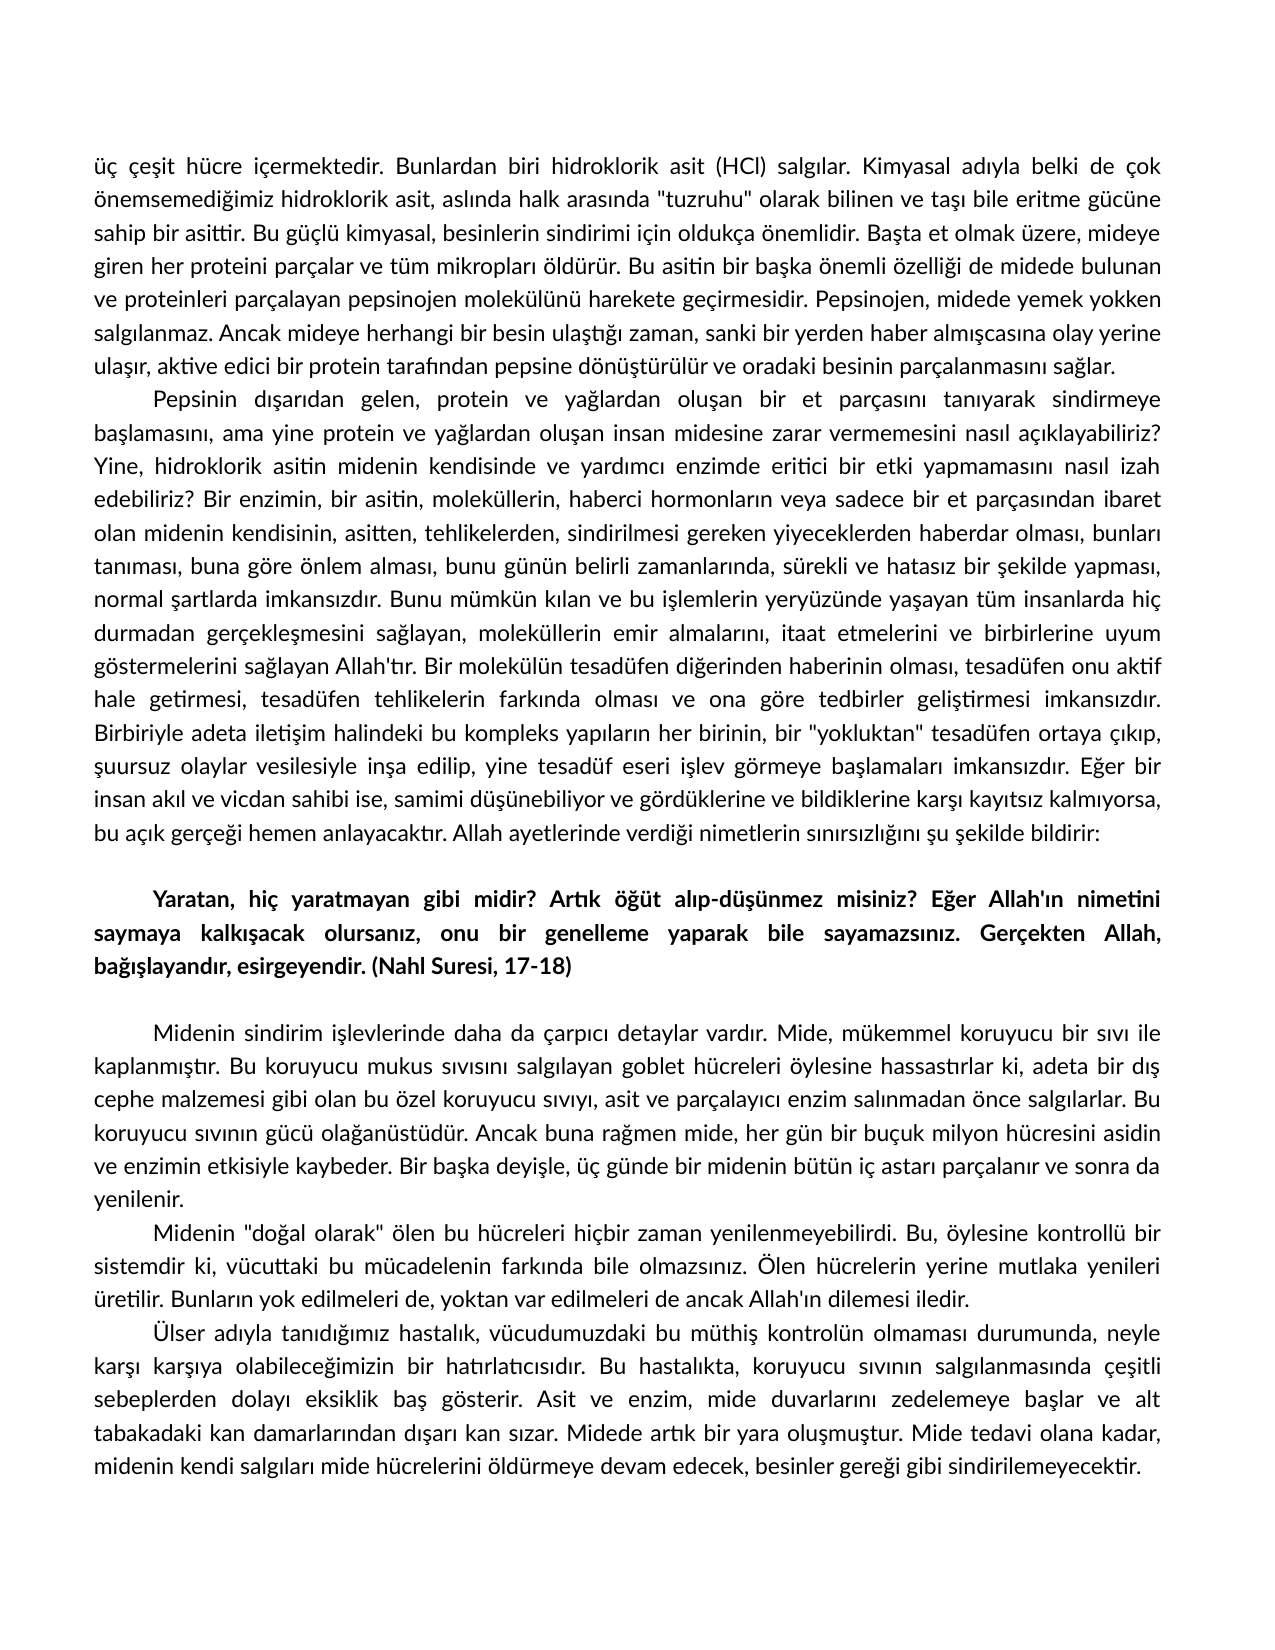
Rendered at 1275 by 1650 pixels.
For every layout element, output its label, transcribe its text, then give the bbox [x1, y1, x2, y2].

text Pepsinin dışarıdan gelen, protein ve yağlardan oluşan bir et parçasını tanıyarak sindirmeye başlamasını, ama yine protein ve yağlardan oluşan insan midesine zarar vermemesini nasıl açıklayabiliriz? Yine, hidroklorik asitin midenin kendisinde ve yardımcı enzimde eritici bir etki yapmamasını nasıl izah edebiliriz? Bir enzimin, bir asitin, moleküllerin, haberci hormonların veya sadece bir et parçasından ibaret olan midenin kendisinin, asitten, tehlikelerden, sindirilmesi gereken yiyeceklerden haberdar olması, bunları tanıması, buna göre önlem alması, bunu günün belirli zamanlarında, sürekli ve hatasız bir şekilde yapması, normal şartlarda imkansızdır. Bunu mümkün kılan ve bu işlemlerin yeryüzünde yaşayan tüm insanlarda hiç durmadan gerçekleşmesini sağlayan, moleküllerin emir almalarını, itaat etmelerini ve birbirlerine uyum göstermelerini sağlayan Allah'tır. Bir molekülün tesadüfen diğerinden haberinin olması, tesadüfen onu aktif hale getirmesi, tesadüfen tehlikelerin farkında olması ve ona göre tedbirler geliştirmesi imkansızdır. Birbiriyle adeta iletişim halindeki bu kompleks yapıların her birinin, bir "yokluktan" tesadüfen ortaya çıkıp, şuursuz olaylar vesilesiyle inşa edilip, yine tesadüf eseri işlev görmeye başlamaları imkansızdır. Eğer bir insan akıl ve vicdan sahibi ise, samimi düşünebiliyor ve gördüklerine ve bildiklerine karşı kayıtsız kalmıyorsa, bu açık gerçeği hemen anlayacaktır. Allah ayetlerinde verdiği nimetlerin sınırsızlığını şu şekilde bildirir: [94, 381, 1162, 848]
text Midenin "doğal olarak" ölen bu hücreleri hiçbir zaman yenilenmeyebilirdi. Bu, öylesine kontrollü bir sistemdir ki, vücuttaki bu mücadelenin farkında bile olmazsınız. Ölen hücrelerin yerine mutlaka yenileri üretilir. Bunların yok edilmeleri de, yoktan var edilmeleri de ancak Allah'ın dilemesi iledir. [94, 1214, 1162, 1314]
text Midenin sindirim işlevlerinde daha da çarpıcı detaylar vardır. Mide, mükemmel koruyucu bir sıvı ile kaplanmıştır. Bu koruyucu mukus sıvısını salgılayan goblet hücreleri öylesine hassastırlar ki, adeta bir dış cephe malzemesi gibi olan bu özel koruyucu sıvıyı, asit ve parçalayıcı enzim salınmadan önce salgılarlar. Bu koruyucu sıvının gücü olağanüstüdür. Ancak buna rağmen mide, her gün bir buçuk milyon hücresini asidin ve enzimin etkisiyle kaybeder. Bir başka deyişle, üç günde bir midenin bütün iç astarı parçalanır ve sonra da yenilenir. [94, 1014, 1162, 1214]
text Yaratan, hiç yaratmayan gibi midir? Artık öğüt alıp-düşünmez misiniz? Eğer Allah'ın nimetini saymaya kalkışacak olursanız, onu bir genelleme yaparak bile sayamazsınız. Gerçekten Allah, bağışlayandır, esirgeyendir. (Nahl Suresi, 17-18) [94, 881, 1162, 981]
text Ülser adıyla tanıdığımız hastalık, vücudumuzdaki bu müthiş kontrolün olmaması durumunda, neyle karşı karşıya olabileceğimizin bir hatırlatıcısıdır. Bu hastalıkta, koruyucu sıvının salgılanmasında çeşitli sebeplerden dolayı eksiklik baş gösterir. Asit ve enzim, mide duvarlarını zedelemeye başlar ve alt tabakadaki kan damarlarından dışarı kan sızar. Midede artık bir yara oluşmuştur. Mide tedavi olana kadar, midenin kendi salgıları mide hücrelerini öldürmeye devam edecek, besinler gereği gibi sindirilemeyecektir. [94, 1314, 1162, 1481]
text üç çeşit hücre içermektedir. Bunlardan biri hidroklorik asit (HCl) salgılar. Kimyasal adıyla belki de çok önemsemediğimiz hidroklorik asit, aslında halk arasında "tuzruhu" olarak bilinen ve taşı bile eritme gücüne sahip bir asittir. Bu güçlü kimyasal, besinlerin sindirimi için oldukça önemlidir. Başta et olmak üzere, mideye giren her proteini parçalar ve tüm mikropları öldürür. Bu asitin bir başka önemli özelliği de midede bulunan ve proteinleri parçalayan pepsinojen molekülünü harekete geçirmesidir. Pepsinojen, midede yemek yokken salgılanmaz. Ancak mideye herhangi bir besin ulaştığı zaman, sanki bir yerden haber almışcasına olay yerine ulaşır, aktive edici bir protein tarafından pepsine dönüştürülür ve oradaki besinin parçalanmasını sağlar. [94, 148, 1162, 381]
